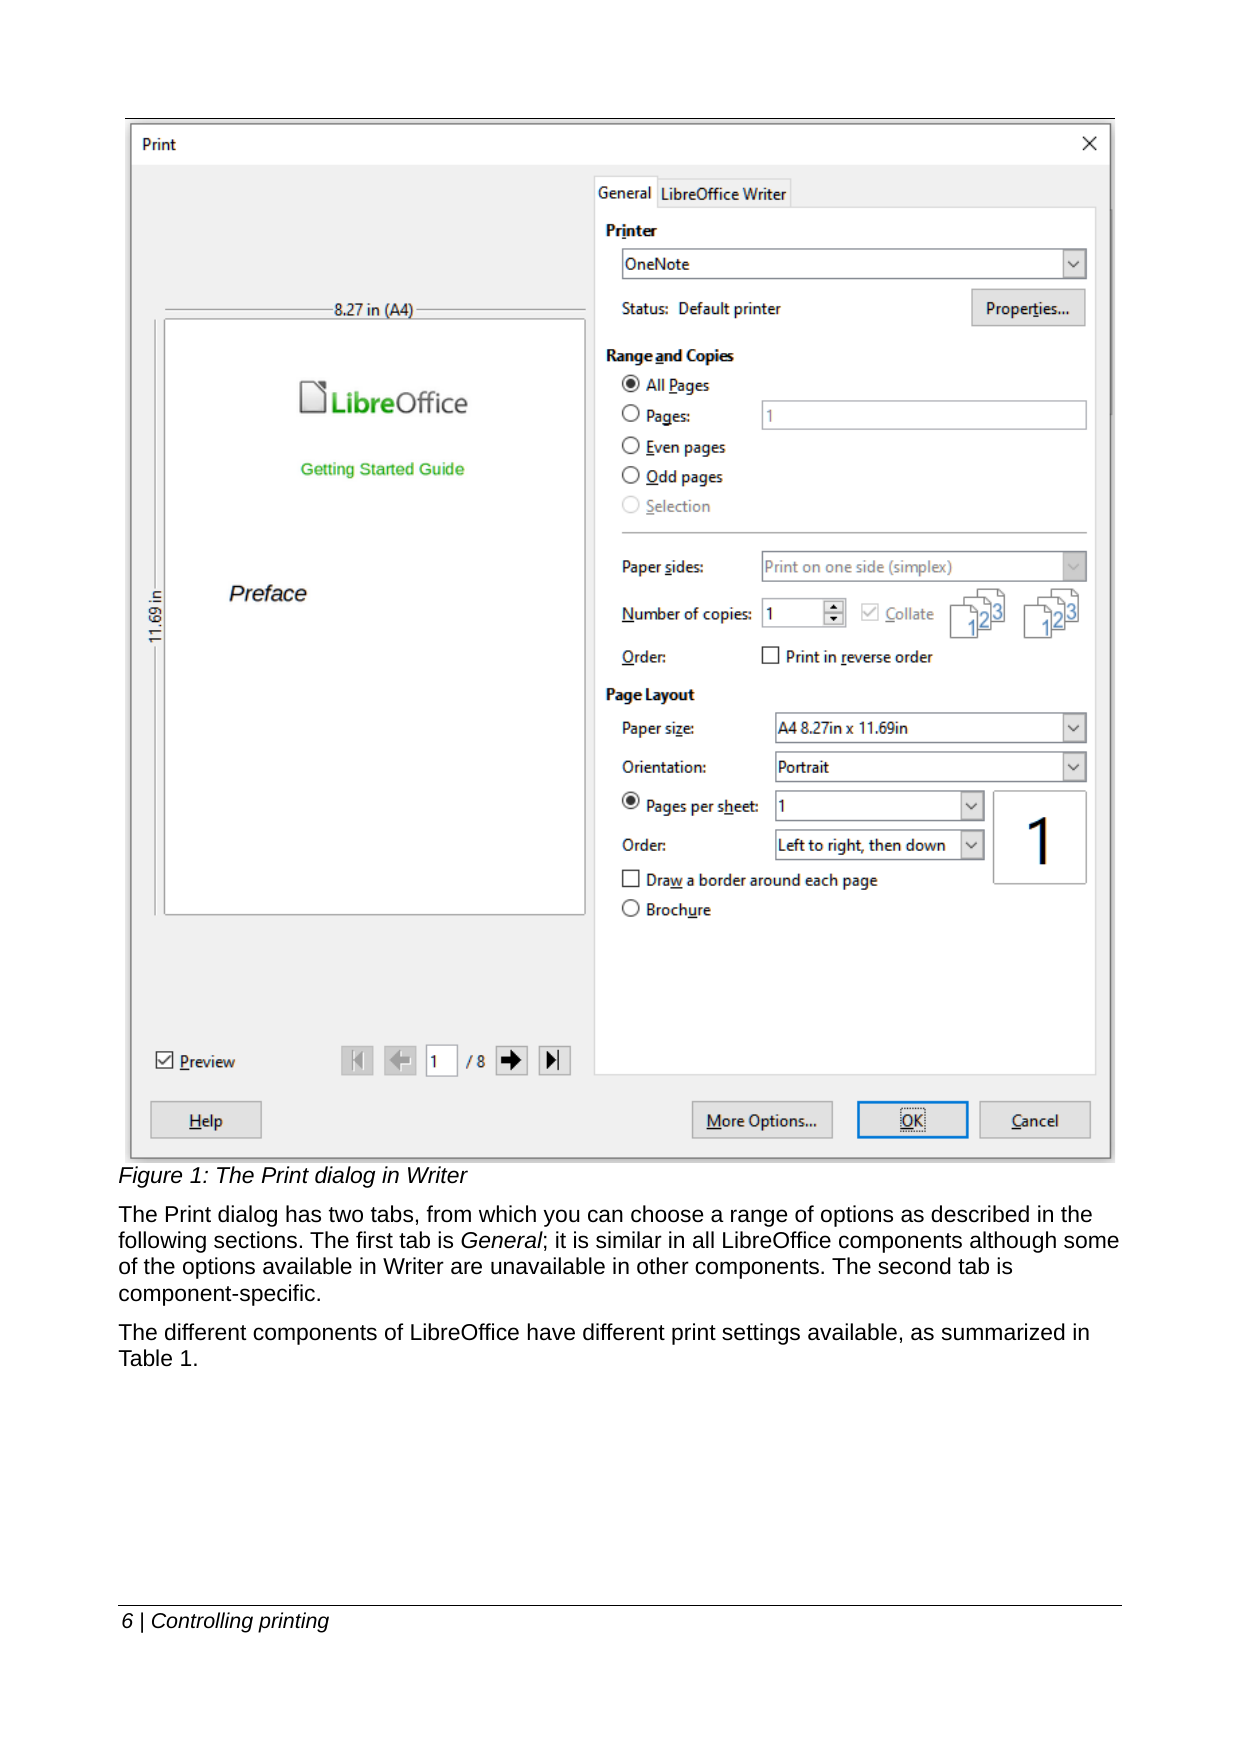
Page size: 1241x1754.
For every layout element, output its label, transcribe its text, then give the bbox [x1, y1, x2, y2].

text The different components of LibreOffice have different print settings available, as summarized in Table 1. [118, 1318, 1122, 1371]
text The Print dialog has two tabs, from which you can choose a range of options as described in the following sections. The first tab is General; it is similar in all LibreOffice components although some of the options available in Writer are unavailable in other components. The second tab is component-specific. [118, 1201, 1122, 1306]
picture [125, 118, 1116, 1163]
text Figure 1: The Print dialog in Writer [118, 118, 1122, 1188]
